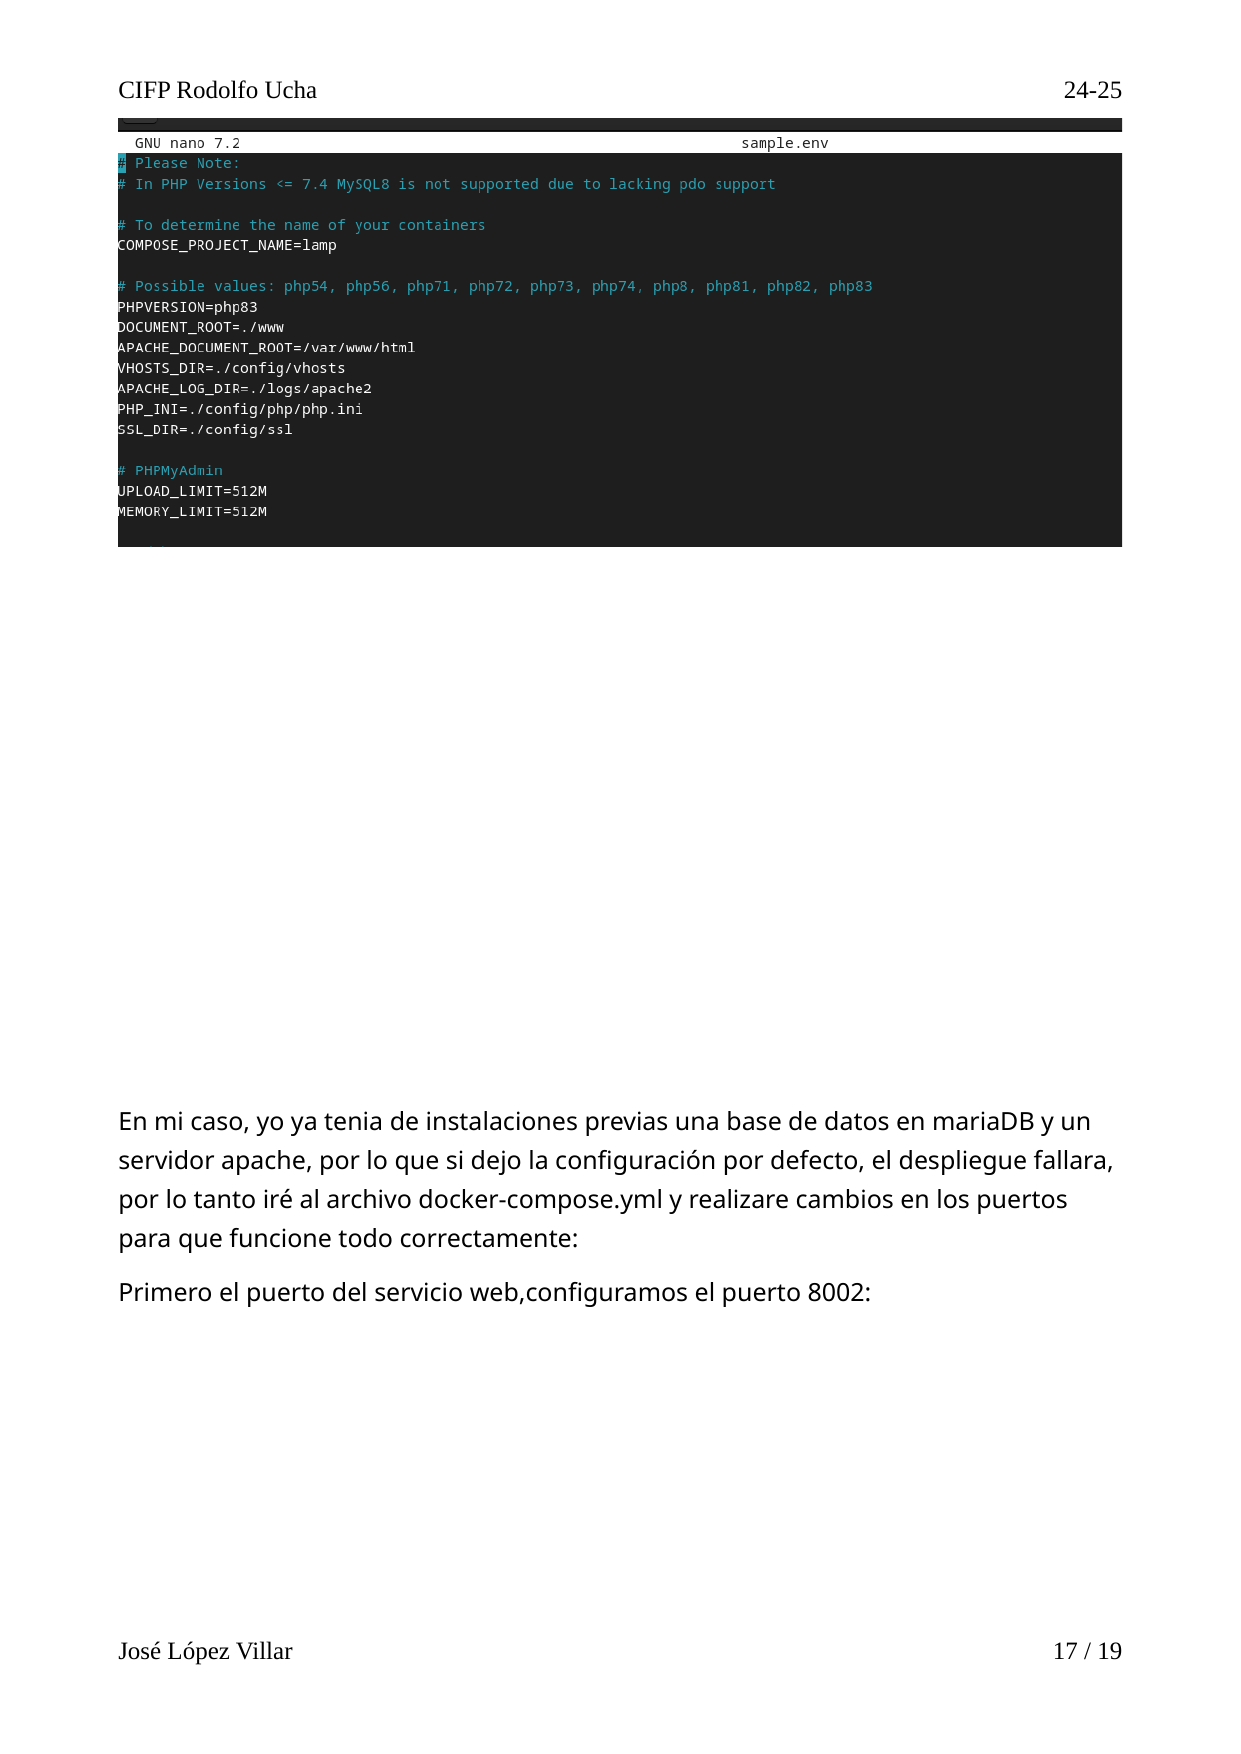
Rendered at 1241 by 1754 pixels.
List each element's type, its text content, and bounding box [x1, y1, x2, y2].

text En mi caso, yo ya tenia de instalaciones previas una base de datos en mariaDB y un servidor apache, por lo que si dejo la configuración por defecto, el despliegue fallara, por lo tanto iré al archivo docker-compose.yml y realizare cambios en los puertos para que funcione todo correctamente: [118, 1103, 1122, 1255]
text Primero el puerto del servicio web,configuramos el puerto 8002: [118, 1274, 1122, 1309]
